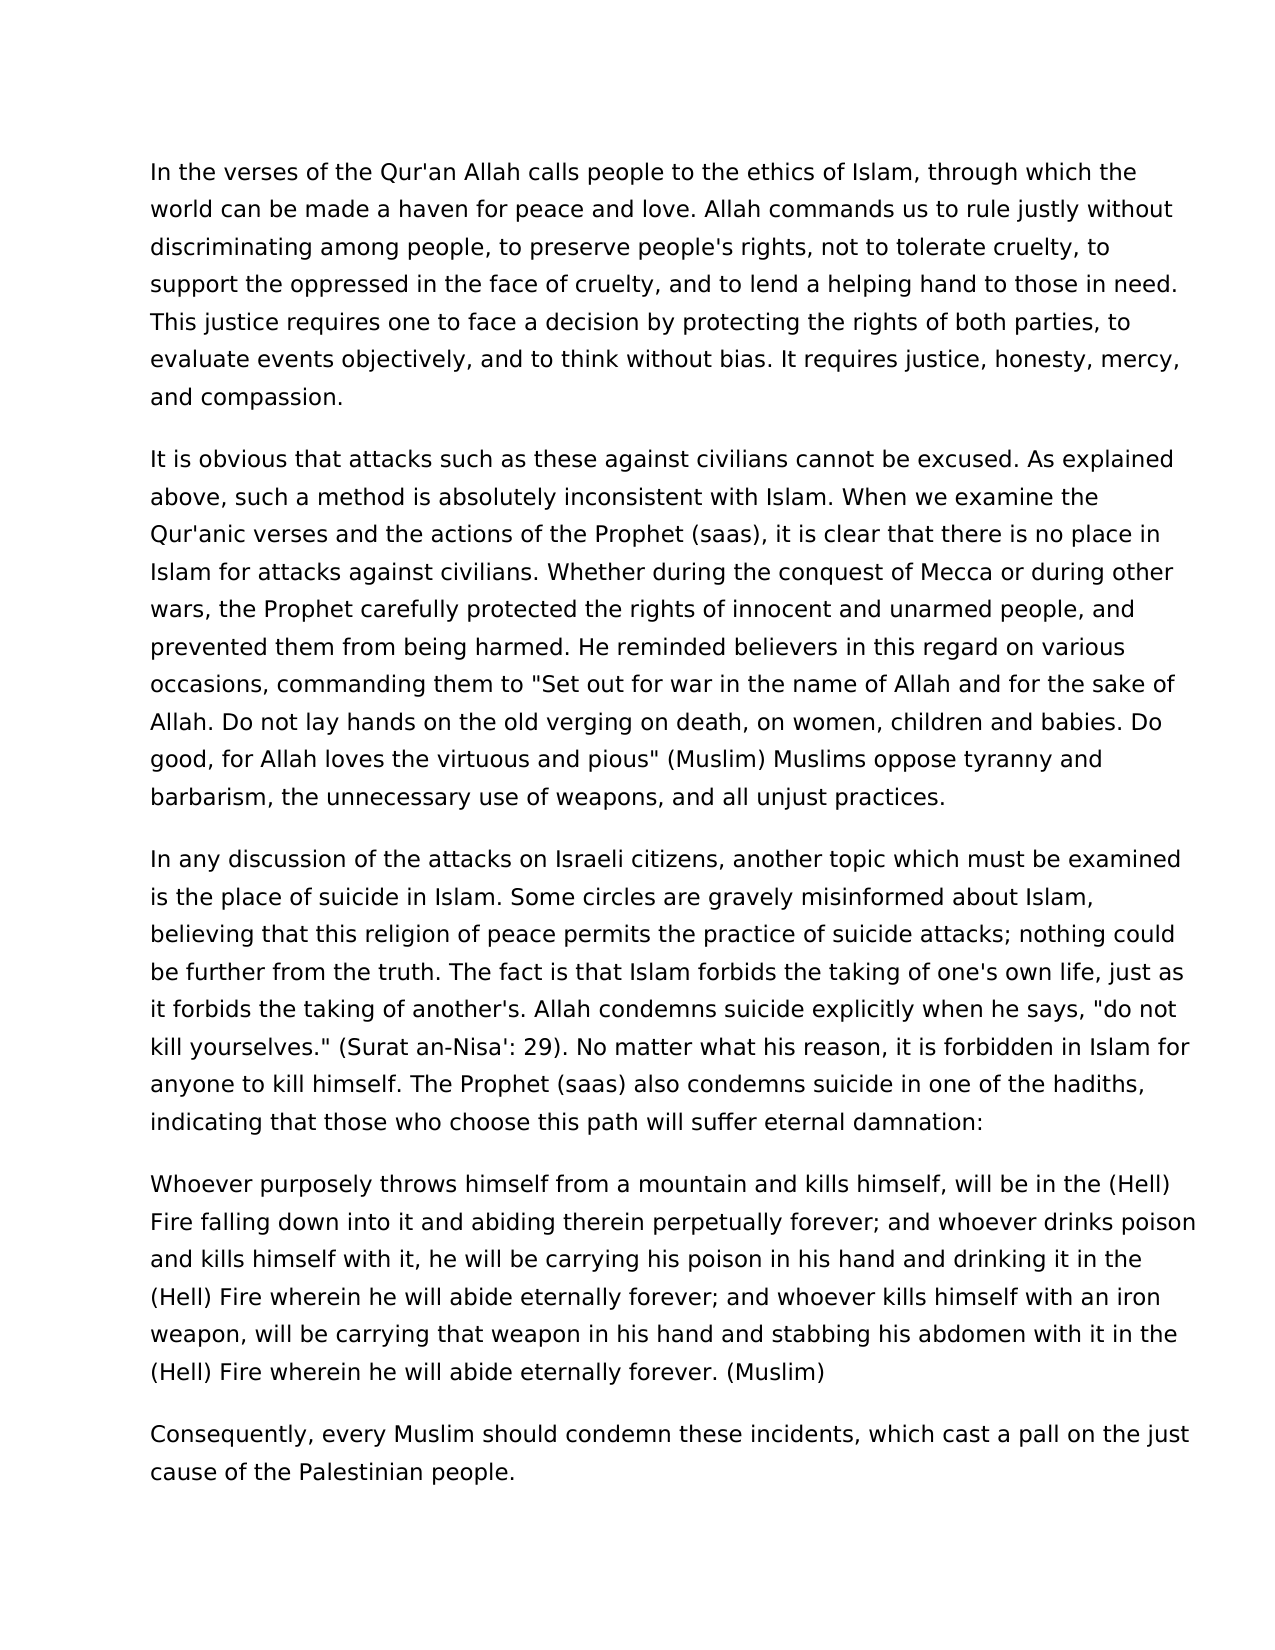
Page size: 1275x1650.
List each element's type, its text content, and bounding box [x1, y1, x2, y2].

text Whoever purposely throws himself from a mountain and kills himself, will be in the (Hell) Fire falling down into it and abiding therein perpetually forever; and whoever drinks poison and kills himself with it, he will be carrying his poison in his hand and drinking it in the (Hell) Fire wherein he will abide eternally forever; and whoever kills himself with an iron weapon, will be carrying that weapon in his hand and stabbing his abdomen with it in the (Hell) Fire wherein he will abide eternally forever. (Muslim) [150, 1162, 1200, 1387]
text It is obvious that attacks such as these against civilians cannot be excused. As explained above, such a method is absolutely inconsistent with Islam. When we examine the Qur'anic verses and the actions of the Prophet (saas), it is clear that there is no place in Islam for attacks against civilians. Whether during the conquest of Mecca or during other wars, the Prophet carefully protected the rights of innocent and unarmed people, and prevented them from being harmed. He reminded believers in this regard on various occasions, commanding them to "Set out for war in the name of Allah and for the sake of Allah. Do not lay hands on the old verging on death, on women, children and babies. Do good, for Allah loves the virtuous and pious" (Muslim) Muslims oppose tyranny and barbarism, the unnecessary use of weapons, and all unjust practices. [150, 437, 1200, 812]
text Consequently, every Muslim should condemn these incidents, which cast a pall on the just cause of the Palestinian people. [150, 1412, 1200, 1487]
text In the verses of the Qur'an Allah calls people to the ethics of Islam, through which the world can be made a haven for peace and love. Allah commands us to rule justly without discriminating among people, to preserve people's rights, not to tolerate cruelty, to support the oppressed in the face of cruelty, and to lend a helping hand to those in need. This justice requires one to face a decision by protecting the rights of both parties, to evaluate events objectively, and to think without bias. It requires justice, honesty, mercy, and compassion. [150, 150, 1200, 412]
text In any discussion of the attacks on Israeli citizens, another topic which must be examined is the place of suicide in Islam. Some circles are gravely misinformed about Islam, believing that this religion of peace permits the practice of suicide attacks; nothing could be further from the truth. The fact is that Islam forbids the taking of one's own life, just as it forbids the taking of another's. Allah condemns suicide explicitly when he says, "do not kill yourselves." (Surat an-Nisa': 29). No matter what his reason, it is forbidden in Islam for anyone to kill himself. The Prophet (saas) also condemns suicide in one of the hadiths, indicating that those who choose this path will suffer eternal damnation: [150, 837, 1200, 1137]
